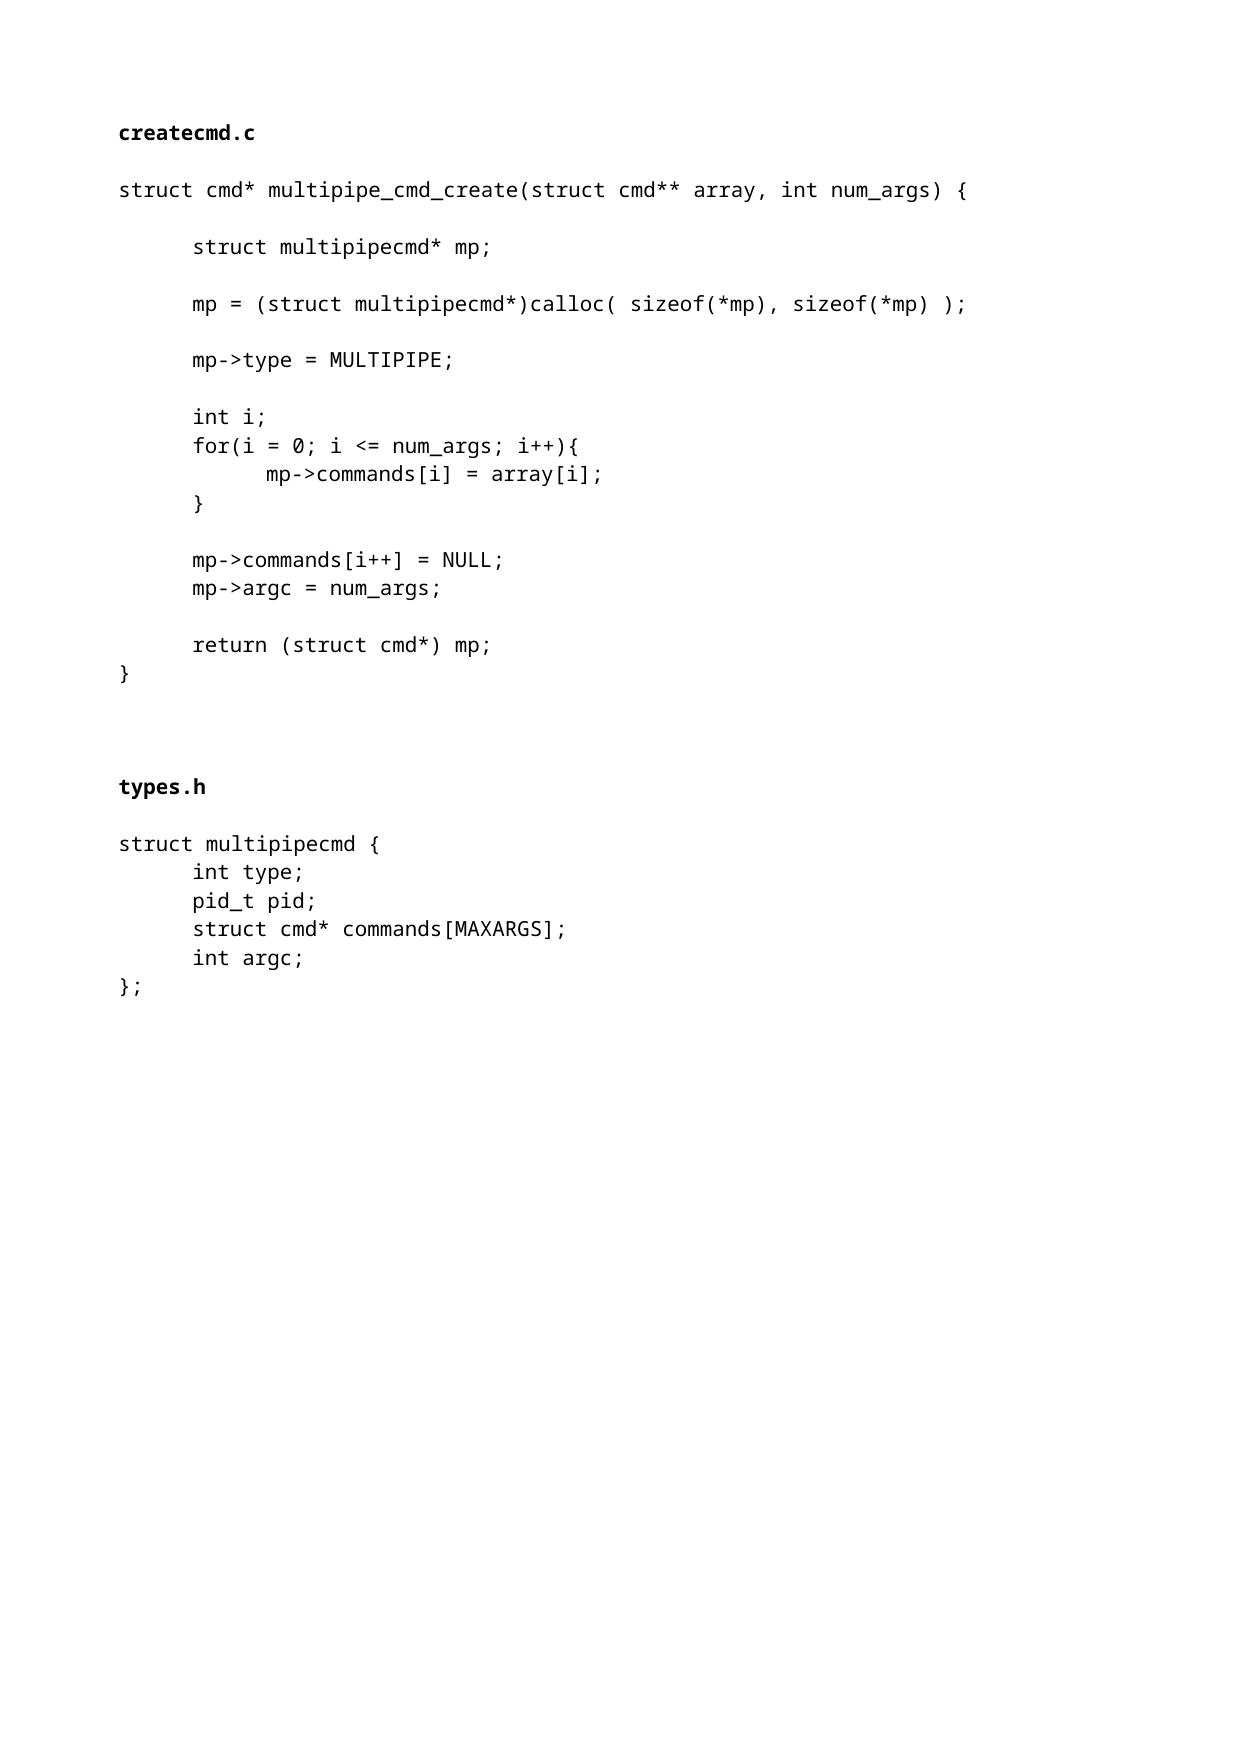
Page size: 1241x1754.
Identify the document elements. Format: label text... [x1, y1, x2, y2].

text struct multipipecmd* mp; [118, 232, 1122, 260]
text int type; [118, 857, 1122, 886]
text mp->argc = num_args; [118, 573, 1122, 602]
text for(i = 0; i <= num_args; i++){ [118, 431, 1122, 459]
text } [118, 488, 1122, 516]
text struct cmd* commands[MAXARGS]; [118, 914, 1122, 943]
text }; [118, 971, 1122, 1000]
text return (struct cmd*) mp; [118, 630, 1122, 658]
text pid_t pid; [118, 886, 1122, 914]
text int argc; [118, 943, 1122, 971]
text createcmd.c [118, 118, 1122, 147]
text struct multipipecmd { [118, 829, 1122, 857]
text mp = (struct multipipecmd*)calloc( sizeof(*mp), sizeof(*mp) ); [118, 289, 1122, 317]
text mp->commands[i] = array[i]; [118, 459, 1122, 488]
text mp->type = MULTIPIPE; [118, 346, 1122, 374]
text struct cmd* multipipe_cmd_create(struct cmd** array, int num_args) { [118, 175, 1122, 203]
text } [118, 658, 1122, 687]
text types.h [118, 772, 1122, 801]
text mp->commands[i++] = NULL; [118, 545, 1122, 573]
text int i; [118, 402, 1122, 431]
